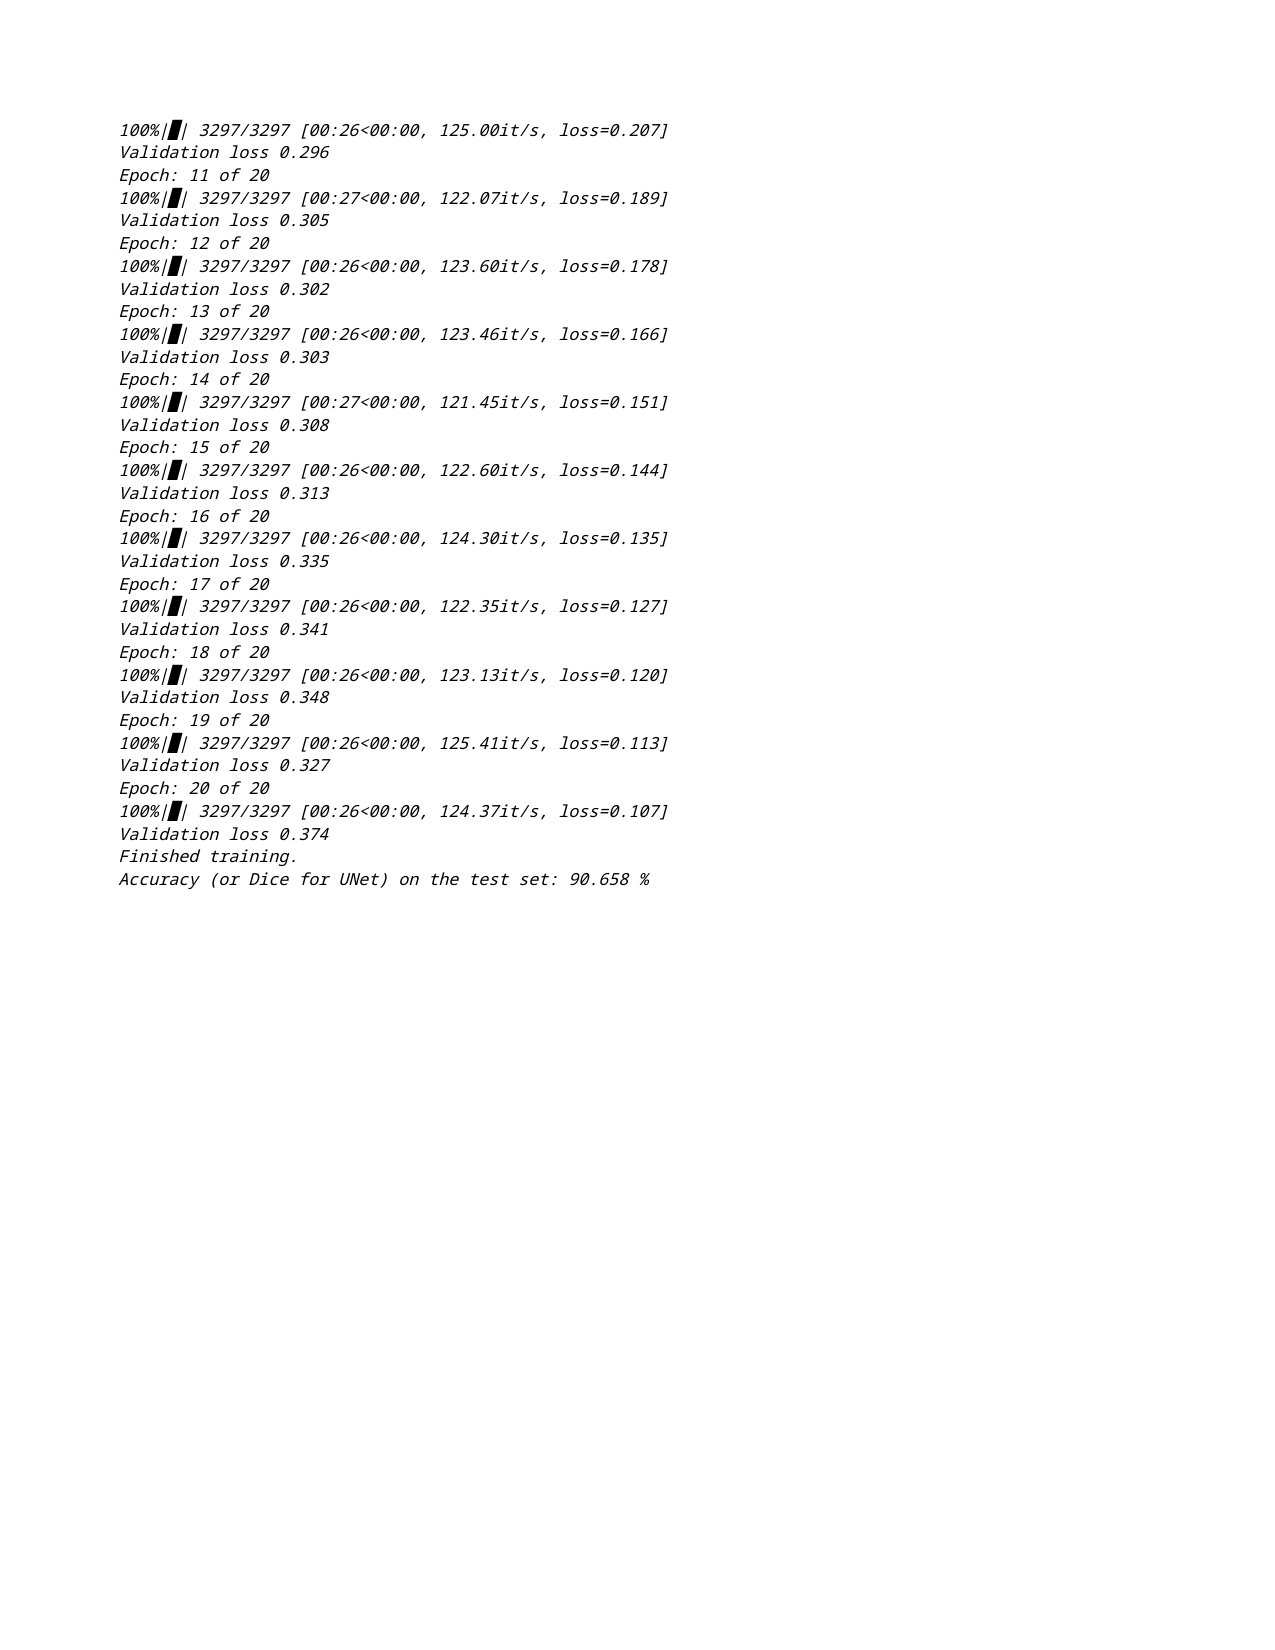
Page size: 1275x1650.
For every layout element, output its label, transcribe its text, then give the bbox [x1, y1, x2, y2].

text Validation loss 0.296 [118, 141, 1157, 163]
text Validation loss 0.303 [118, 345, 1157, 368]
text 100%|█| 3297/3297 [00:27<00:00, 122.07it/s, loss=0.189] [118, 186, 1157, 209]
text Epoch: 15 of 20 [118, 436, 1157, 459]
text 100%|█| 3297/3297 [00:26<00:00, 123.13it/s, loss=0.120] [118, 663, 1157, 686]
text Validation loss 0.308 [118, 413, 1157, 436]
text Epoch: 18 of 20 [118, 640, 1157, 663]
text Epoch: 16 of 20 [118, 504, 1157, 527]
text Epoch: 14 of 20 [118, 368, 1157, 391]
text 100%|█| 3297/3297 [00:26<00:00, 125.00it/s, loss=0.207] [118, 118, 1157, 141]
text Finished training. [118, 845, 1157, 867]
text Validation loss 0.348 [118, 686, 1157, 708]
text 100%|█| 3297/3297 [00:26<00:00, 124.30it/s, loss=0.135] [118, 527, 1157, 549]
text Epoch: 12 of 20 [118, 232, 1157, 254]
text 100%|█| 3297/3297 [00:26<00:00, 122.60it/s, loss=0.144] [118, 459, 1157, 481]
text Validation loss 0.302 [118, 277, 1157, 300]
text Epoch: 17 of 20 [118, 572, 1157, 595]
text 100%|█| 3297/3297 [00:27<00:00, 121.45it/s, loss=0.151] [118, 391, 1157, 413]
text 100%|█| 3297/3297 [00:26<00:00, 122.35it/s, loss=0.127] [118, 595, 1157, 618]
text Validation loss 0.374 [118, 822, 1157, 845]
text Validation loss 0.341 [118, 618, 1157, 640]
text 100%|█| 3297/3297 [00:26<00:00, 124.37it/s, loss=0.107] [118, 799, 1157, 822]
text 100%|█| 3297/3297 [00:26<00:00, 123.46it/s, loss=0.166] [118, 322, 1157, 345]
text Validation loss 0.305 [118, 209, 1157, 232]
text Validation loss 0.313 [118, 481, 1157, 504]
text Epoch: 20 of 20 [118, 777, 1157, 799]
text 100%|█| 3297/3297 [00:26<00:00, 125.41it/s, loss=0.113] [118, 731, 1157, 754]
text Accuracy (or Dice for UNet) on the test set: 90.658 % [118, 867, 1157, 890]
text Validation loss 0.327 [118, 754, 1157, 777]
text Validation loss 0.335 [118, 549, 1157, 572]
text Epoch: 13 of 20 [118, 300, 1157, 322]
text 100%|█| 3297/3297 [00:26<00:00, 123.60it/s, loss=0.178] [118, 254, 1157, 277]
text Epoch: 11 of 20 [118, 163, 1157, 186]
text Epoch: 19 of 20 [118, 708, 1157, 731]
